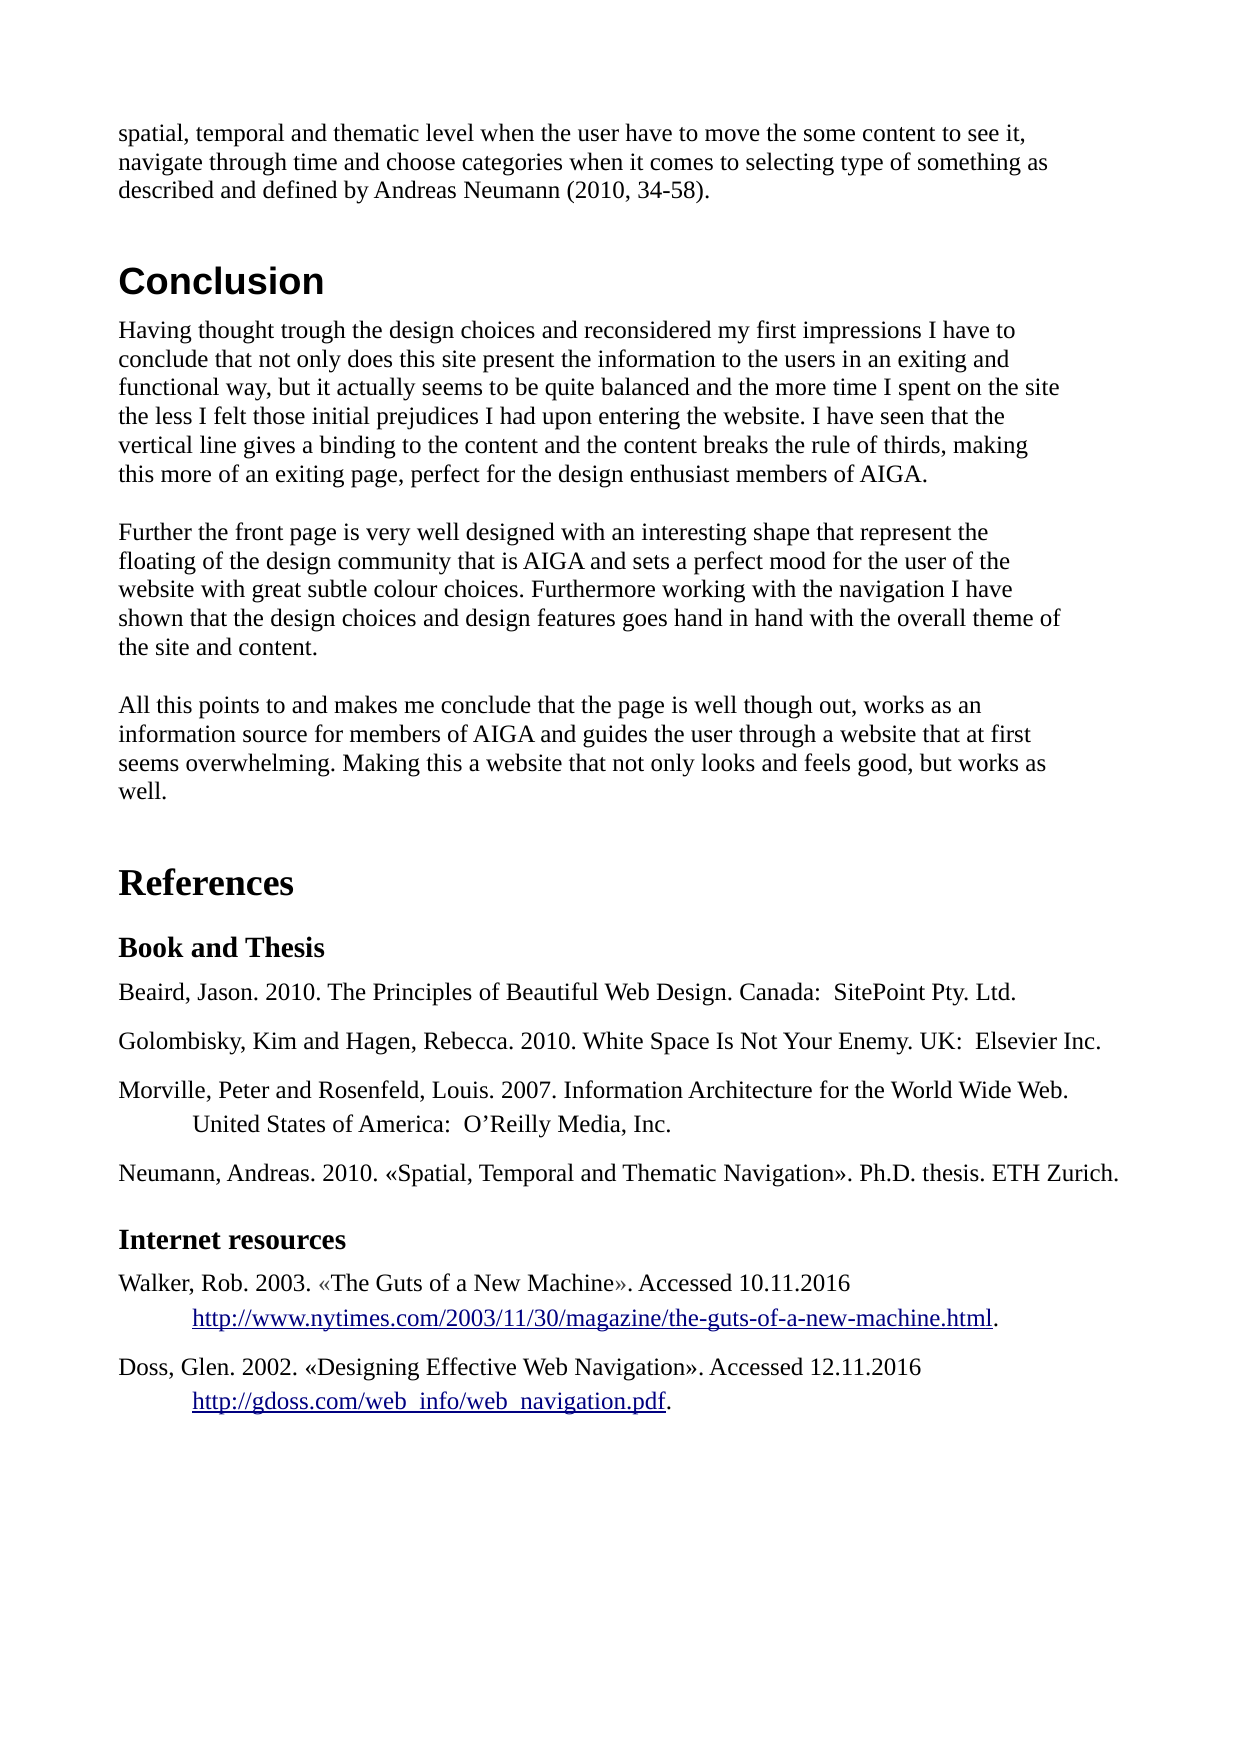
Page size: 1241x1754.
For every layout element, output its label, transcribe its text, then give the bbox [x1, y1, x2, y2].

text Further the front page is very well designed with an interesting shape that represent the floating of the design community that is AIGA and sets a perfect mood for the user of the website with great subtle colour choices. Furthermore working with the navigation I have shown that the design choices and design features goes hand in hand with the overall theme of the site and content. [118, 517, 1063, 661]
text Beaird, Jason. 2010. The Principles of Beautiful Web Design. Canada: SitePoint Pty. Ltd. [118, 977, 1122, 1005]
text spatial, temporal and thematic level when the user have to move the some content to see it, navigate through time and choose categories when it comes to selecting type of something as described and defined by Andreas Neumann (2010, 34-58). [118, 118, 1063, 204]
text Walker, Rob. 2003. «The Guts of a New Machine». Accessed 10.11.2016 http://www.nytimes.com/2003/11/30/magazine/the-guts-of-a-new-machine.html. [118, 1268, 1122, 1331]
subtitle Book and Thesis [118, 930, 1122, 964]
text Having thought trough the design choices and reconsidered my first impressions I have to conclude that not only does this site present the information to the users in an exiting and functional way, but it actually seems to be quite balanced and the more time I spent on the site the less I felt those initial prejudices I had upon entering the website. I have seen that the vertical line gives a binding to the content and the content breaks the rule of thirds, making this more of an exiting page, perfect for the design enthusiast members of AIGA. [118, 315, 1063, 487]
subtitle References [118, 860, 1122, 903]
text Morville, Peter and Rosenfeld, Louis. 2007. Information Architecture for the World Wide Web. United States of America: O’Reilly Media, Inc. [118, 1075, 1122, 1138]
text Golombisky, Kim and Hagen, Rebecca. 2010. White Space Is Not Your Enemy. UK: Elsevier Inc. [118, 1026, 1122, 1054]
subtitle Internet resources [118, 1222, 1122, 1256]
text Doss, Glen. 2002. «Designing Effective Web Navigation». Accessed 12.11.2016 http://gdoss.com/web_info/web_navigation.pdf. [118, 1352, 1122, 1415]
text All this points to and makes me conclude that the page is well though out, works as an information source for members of AIGA and guides the user through a website that at first seems overwhelming. Making this a website that not only looks and feels good, but works as well. [118, 690, 1063, 805]
subtitle Conclusion [118, 259, 1122, 302]
text Neumann, Andreas. 2010. «Spatial, Temporal and Thematic Navigation». Ph.D. thesis. ETH Zurich. [118, 1158, 1122, 1187]
